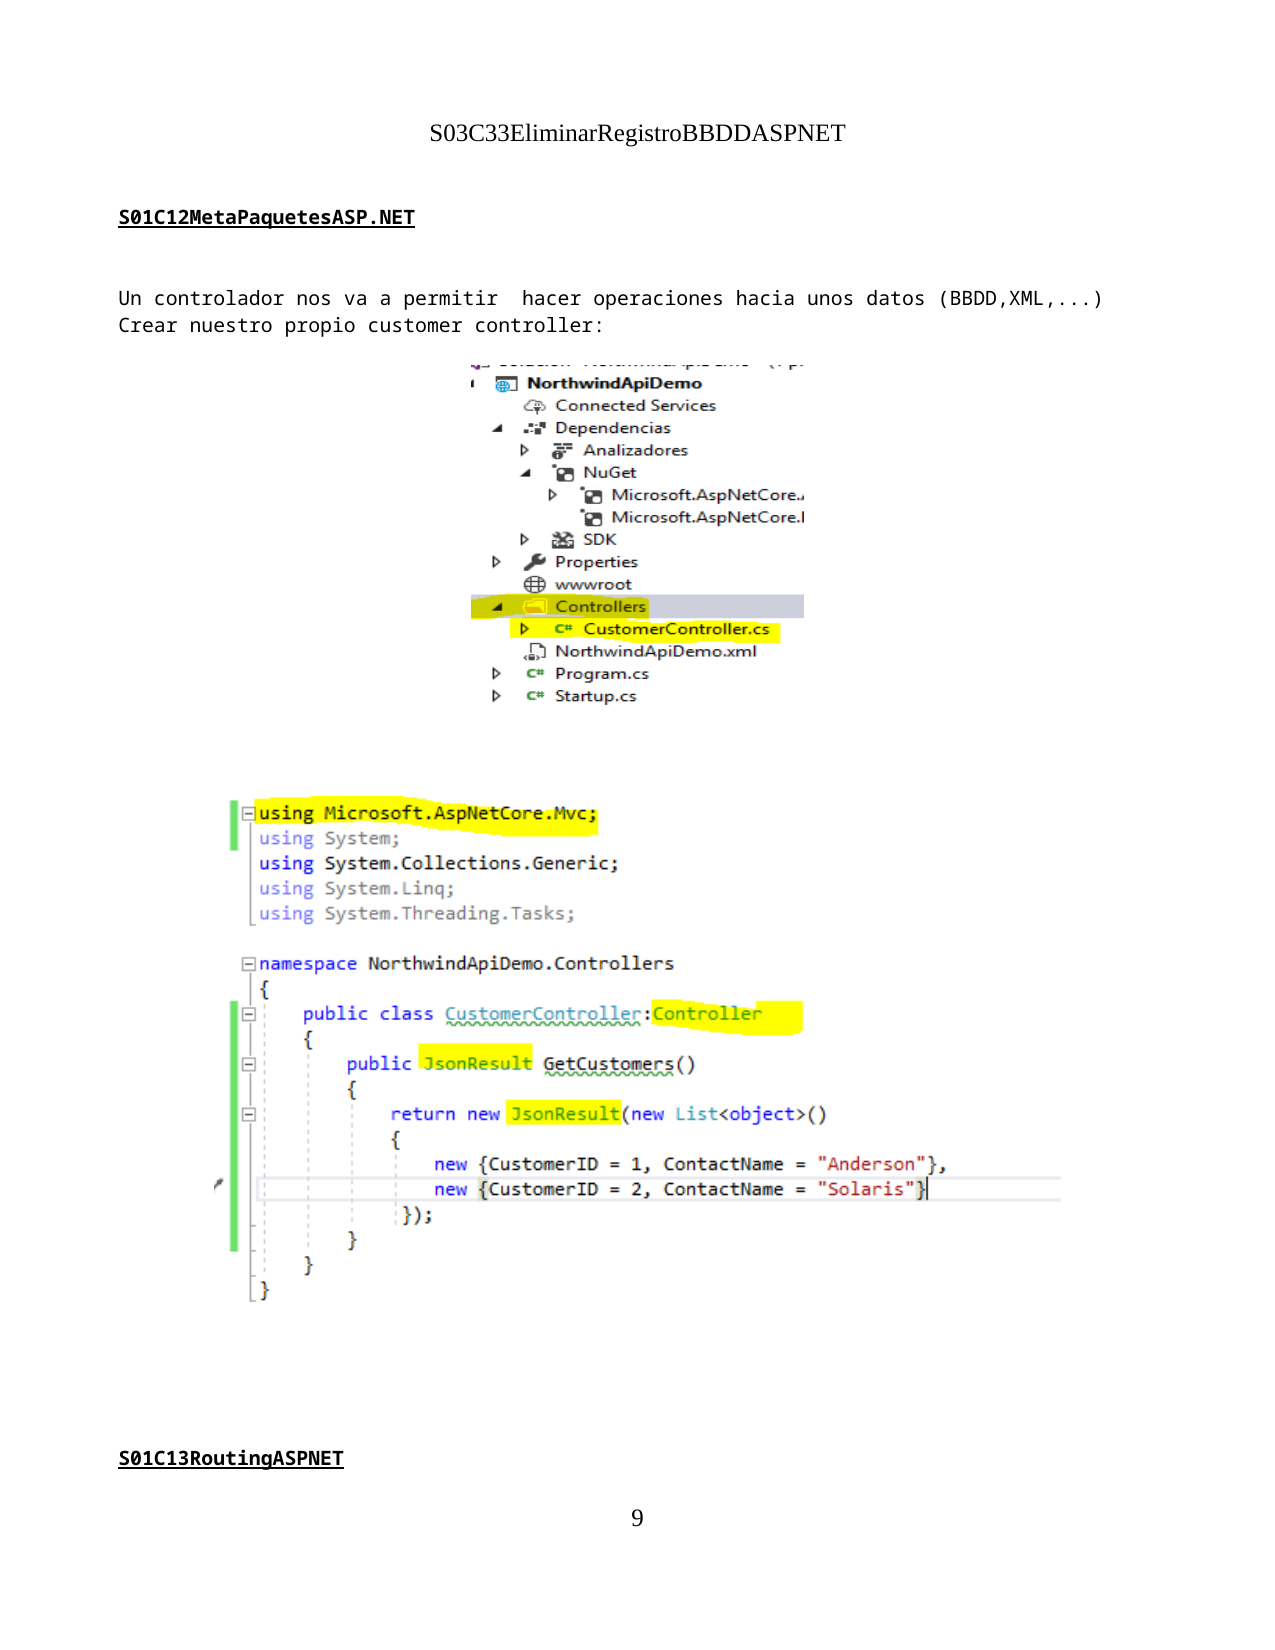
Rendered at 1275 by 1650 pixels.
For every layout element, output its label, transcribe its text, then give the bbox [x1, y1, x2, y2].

text S01C12MetaPaquetesASP.NET [118, 203, 1157, 230]
text Crear nuestro propio customer controller: [118, 311, 1157, 338]
picture [214, 796, 1061, 1324]
text Un controlador nos va a permitir hacer operaciones hacia unos datos (BBDD,XML,...) [118, 284, 1157, 311]
text S01C13RoutingASPNET [118, 1444, 1157, 1471]
picture [471, 365, 804, 720]
